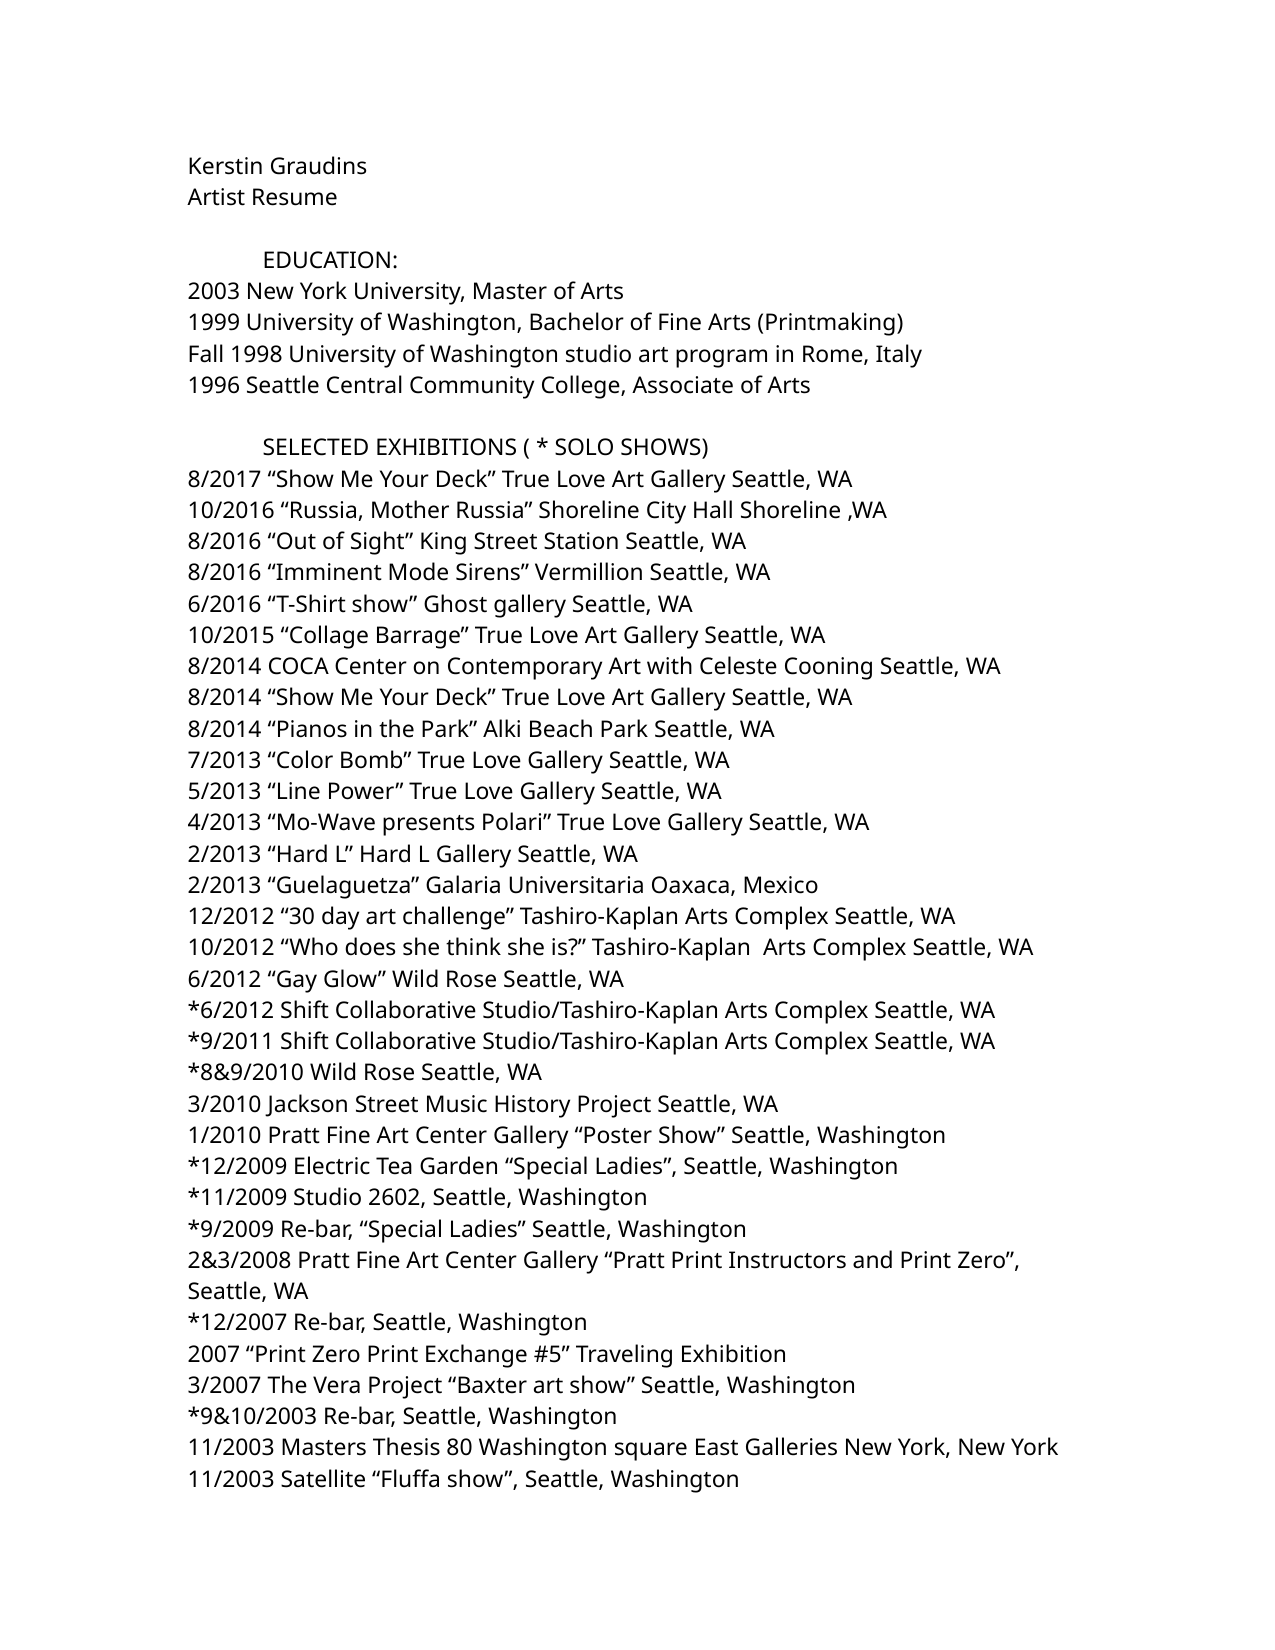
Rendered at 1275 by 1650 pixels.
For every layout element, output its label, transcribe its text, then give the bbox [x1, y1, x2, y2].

text 1/2010 Pratt Fine Art Center Gallery “Poster Show” Seattle, Washington [187, 1119, 1087, 1150]
text *11/2009 Studio 2602, Seattle, Washington [187, 1181, 1087, 1212]
text 4/2013 “Mo-Wave presents Polari” True Love Gallery Seattle, WA [187, 806, 1087, 837]
text 3/2010 Jackson Street Music History Project Seattle, WA [187, 1087, 1087, 1119]
text *6/2012 Shift Collaborative Studio/Tashiro-Kaplan Arts Complex Seattle, WA [187, 994, 1087, 1025]
text 8/2016 “Imminent Mode Sirens” Vermillion Seattle, WA [187, 556, 1087, 587]
text 8/2016 “Out of Sight” King Street Station Seattle, WA [187, 525, 1087, 556]
text 1999 University of Washington, Bachelor of Fine Arts (Printmaking) [187, 306, 1087, 337]
text 2&3/2008 Pratt Fine Art Center Gallery “Pratt Print Instructors and Print Zero”, Seattle, WA [187, 1244, 1087, 1306]
text 10/2012 “Who does she think she is?” Tashiro-Kaplan Arts Complex Seattle, WA [187, 931, 1087, 962]
text 11/2003 Masters Thesis 80 Washington square East Galleries New York, New York [187, 1431, 1087, 1462]
text Kerstin Graudins [187, 150, 1087, 181]
text 5/2013 “Line Power” True Love Gallery Seattle, WA [187, 775, 1087, 806]
text *9/2009 Re-bar, “Special Ladies” Seattle, Washington [187, 1212, 1087, 1244]
text 7/2013 “Color Bomb” True Love Gallery Seattle, WA [187, 744, 1087, 775]
text 8/2017 “Show Me Your Deck” True Love Art Gallery Seattle, WA [187, 462, 1087, 494]
text 2003 New York University, Master of Arts [187, 275, 1087, 306]
text 12/2012 “30 day art challenge” Tashiro-Kaplan Arts Complex Seattle, WA [187, 900, 1087, 931]
text 10/2015 “Collage Barrage” True Love Art Gallery Seattle, WA [187, 619, 1087, 650]
text Fall 1998 University of Washington studio art program in Rome, Italy [187, 337, 1087, 369]
text *12/2009 Electric Tea Garden “Special Ladies”, Seattle, Washington [187, 1150, 1087, 1181]
text Artist Resume [187, 181, 1087, 212]
text EDUCATION: [187, 244, 1087, 275]
text 8/2014 “Pianos in the Park” Alki Beach Park Seattle, WA [187, 712, 1087, 744]
text 8/2014 “Show Me Your Deck” True Love Art Gallery Seattle, WA [187, 681, 1087, 712]
text 3/2007 The Vera Project “Baxter art show” Seattle, Washington [187, 1369, 1087, 1400]
text 11/2003 Satellite “Fluffa show”, Seattle, Washington [187, 1462, 1087, 1494]
text *8&9/2010 Wild Rose Seattle, WA [187, 1056, 1087, 1087]
text SELECTED EXHIBITIONS ( * SOLO SHOWS) [187, 431, 1087, 462]
text 2/2013 “Guelaguetza” Galaria Universitaria Oaxaca, Mexico [187, 869, 1087, 900]
text *12/2007 Re-bar, Seattle, Washington [187, 1306, 1087, 1337]
text 8/2014 COCA Center on Contemporary Art with Celeste Cooning Seattle, WA [187, 650, 1087, 681]
text 2007 “Print Zero Print Exchange #5” Traveling Exhibition [187, 1337, 1087, 1369]
text 6/2012 “Gay Glow” Wild Rose Seattle, WA [187, 962, 1087, 994]
text *9/2011 Shift Collaborative Studio/Tashiro-Kaplan Arts Complex Seattle, WA [187, 1025, 1087, 1056]
text *9&10/2003 Re-bar, Seattle, Washington [187, 1400, 1087, 1431]
text 1996 Seattle Central Community College, Associate of Arts [187, 369, 1087, 400]
text 2/2013 “Hard L” Hard L Gallery Seattle, WA [187, 837, 1087, 869]
text 6/2016 “T-Shirt show” Ghost gallery Seattle, WA [187, 587, 1087, 619]
text 10/2016 “Russia, Mother Russia” Shoreline City Hall Shoreline ,WA [187, 494, 1087, 525]
